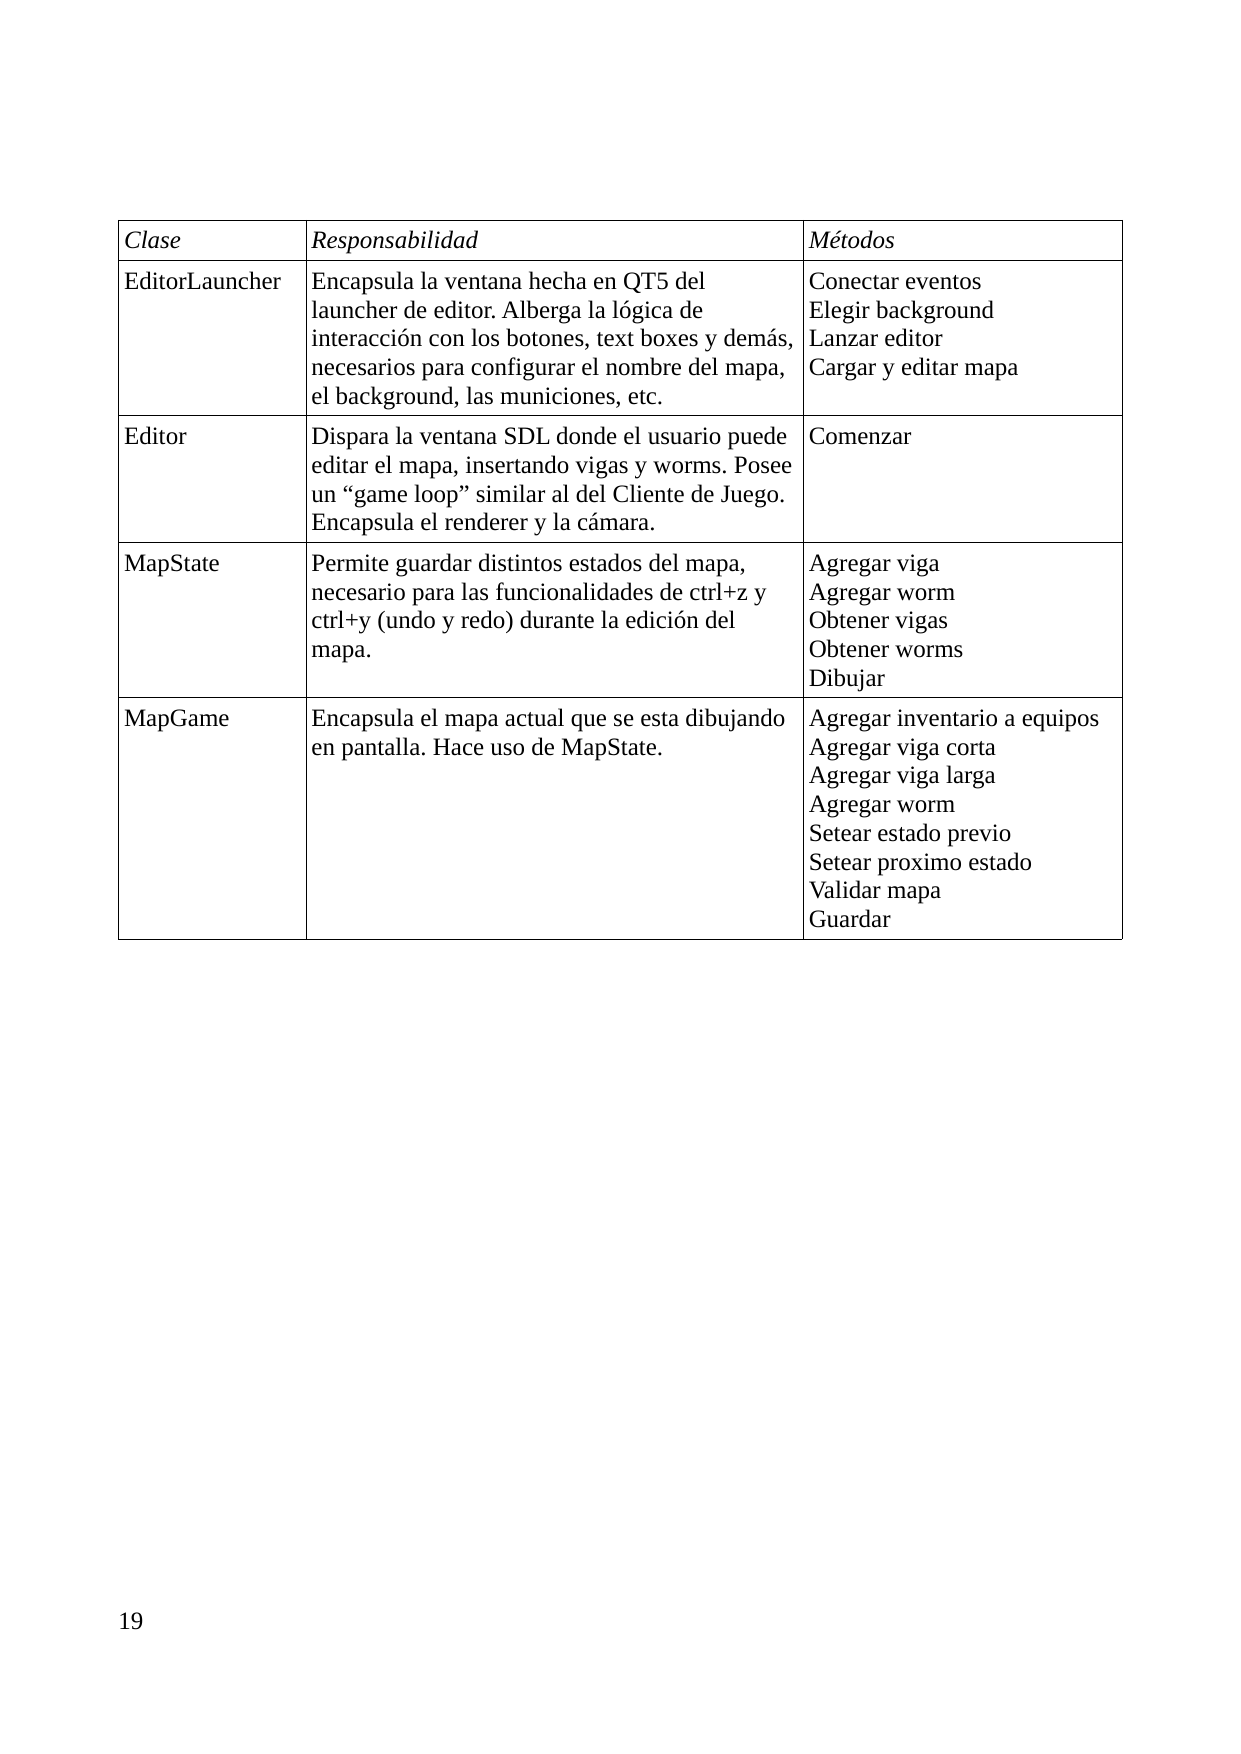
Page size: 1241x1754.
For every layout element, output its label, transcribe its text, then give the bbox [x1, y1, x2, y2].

table_cell Editor [119, 416, 306, 542]
table_cell MapState [119, 543, 306, 697]
table_cell Comenzar [804, 416, 1122, 542]
table_header Clase [119, 221, 306, 260]
table_header Responsabilidad [307, 221, 803, 260]
table_cell Dispara la ventana SDL donde el usuario puede editar el mapa, insertando vigas y worms. Posee un “game loop” similar al del Cliente de Juego. Encapsula el renderer y la cámara. [307, 416, 803, 542]
table_cell Encapsula el mapa actual que se esta dibujando en pantalla. Hace uso de MapState. [307, 698, 803, 939]
table_cell Permite guardar distintos estados del mapa, necesario para las funcionalidades de ctrl+z y ctrl+y (undo y redo) durante la edición del mapa. [307, 543, 803, 697]
table_cell Conectar eventos Elegir background Lanzar editor Cargar y editar mapa [804, 261, 1122, 415]
table_cell Encapsula la ventana hecha en QT5 del launcher de editor. Alberga la lógica de interacción con los botones, text boxes y demás, necesarios para configurar el nombre del mapa, el background, las municiones, etc. [307, 261, 803, 415]
table_cell EditorLauncher [119, 261, 306, 415]
table_cell MapGame [119, 698, 306, 939]
table_cell Agregar inventario a equipos Agregar viga corta Agregar viga larga Agregar worm Setear estado previo Setear proximo estado Validar mapa Guardar [804, 698, 1122, 939]
table_cell Agregar viga Agregar worm Obtener vigas Obtener worms Dibujar [804, 543, 1122, 697]
table_header Métodos [804, 221, 1122, 260]
